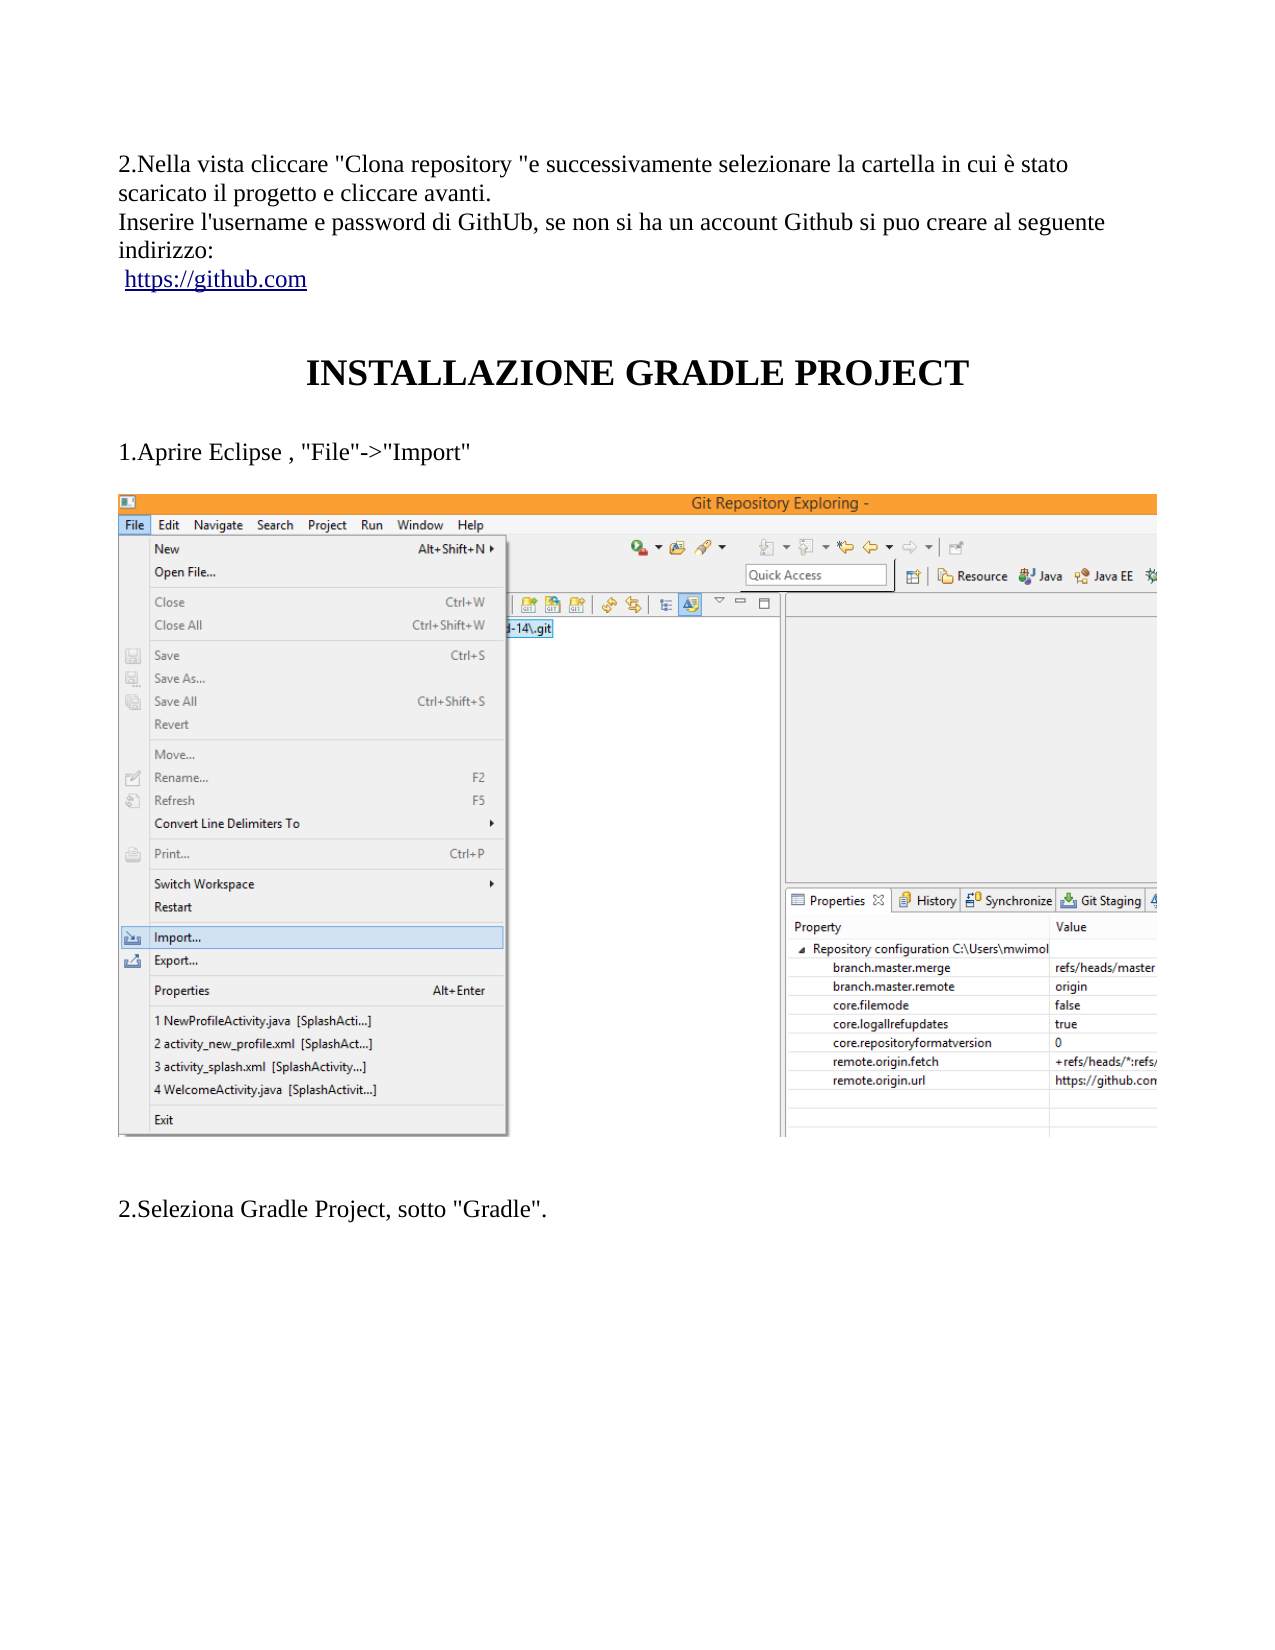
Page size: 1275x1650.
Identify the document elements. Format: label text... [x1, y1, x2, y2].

text 2.Nella vista cliccare "Clona repository "e successivamente selezionare la cartella in cui è stato scaricato il progetto e cliccare avanti. [118, 149, 1157, 207]
text 2.Seleziona Gradle Project, sotto "Gradle". [118, 1194, 1157, 1222]
text 1.Aprire Eclipse , "File"->"Import" [118, 437, 1157, 466]
text INSTALLAZIONE GRADLE PROJECT [118, 351, 1157, 394]
text Inserire l'username e password di GithUb, se non si ha un account Github si puo creare al seguente indirizzo: [118, 207, 1157, 264]
text https://github.com [118, 264, 1157, 293]
